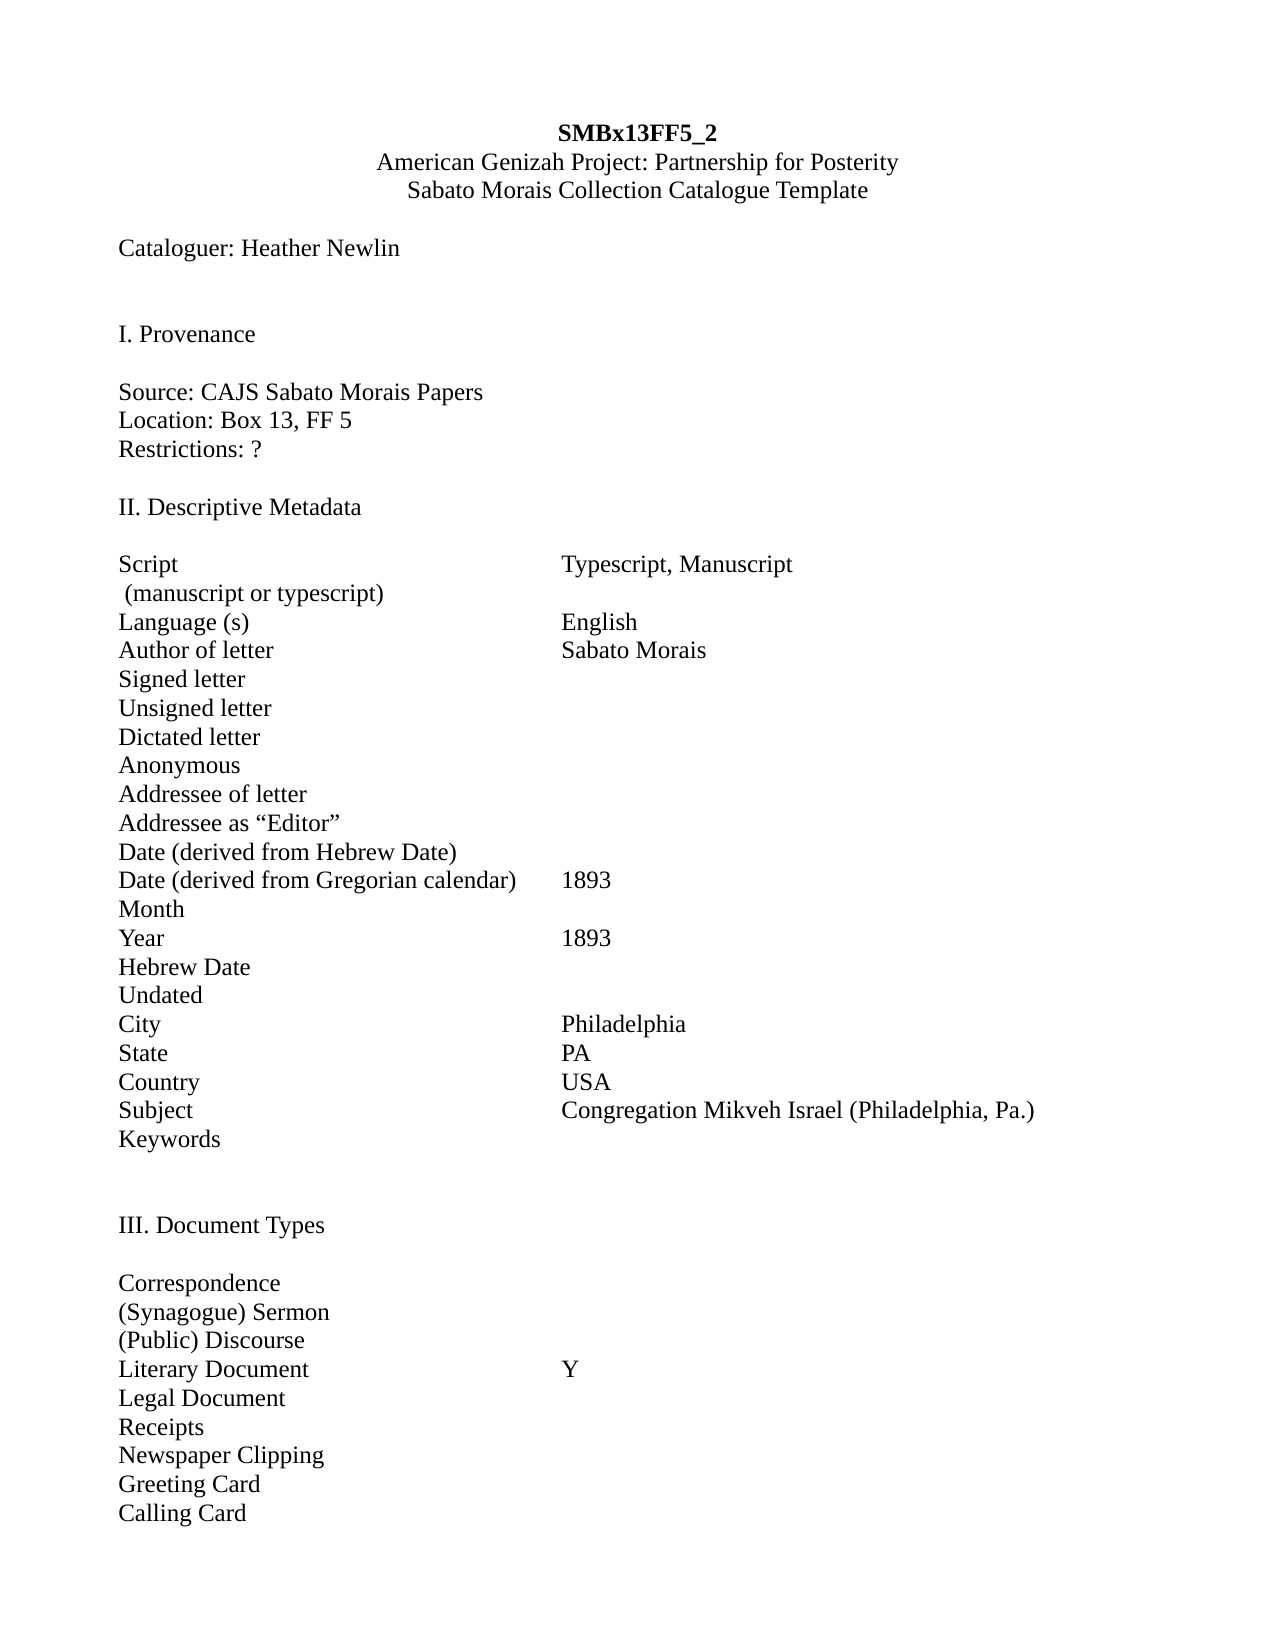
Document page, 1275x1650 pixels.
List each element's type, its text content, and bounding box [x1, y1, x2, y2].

text Country USA [118, 1067, 1157, 1096]
text City Philadelphia [118, 1009, 1157, 1038]
text Receipts [118, 1412, 1157, 1441]
text Legal Document [118, 1383, 1157, 1412]
text Anonymous [118, 751, 1157, 779]
text III. Document Types [118, 1211, 1157, 1239]
text Script Typescript, Manuscript [118, 549, 1157, 578]
text Unsigned letter [118, 693, 1157, 722]
text II. Descriptive Metadata [118, 492, 1157, 521]
text (Public) Discourse [118, 1326, 1157, 1354]
text Addressee as “Editor” [118, 808, 1157, 837]
text Restrictions: ? [118, 434, 1157, 463]
text Sabato Morais Collection Catalogue Template [118, 176, 1157, 204]
text Signed letter [118, 664, 1157, 693]
text Date (derived from Gregorian calendar) 1893 [118, 866, 1157, 894]
text Subject Congregation Mikveh Israel (Philadelphia, Pa.) [118, 1096, 1157, 1124]
text (Synagogue) Sermon [118, 1297, 1157, 1326]
text Keywords [118, 1124, 1157, 1153]
text Language (s) English [118, 607, 1157, 636]
text Addressee of letter [118, 779, 1157, 808]
text Undated [118, 981, 1157, 1009]
text SMBx13FF5_2 [118, 118, 1157, 147]
text Location: Box 13, FF 5 [118, 406, 1157, 434]
text Literary Document Y [118, 1354, 1157, 1383]
text Correspondence [118, 1268, 1157, 1297]
text Year 1893 [118, 923, 1157, 952]
text Date (derived from Hebrew Date) [118, 837, 1157, 866]
text Cataloguer: Heather Newlin [118, 233, 1157, 262]
text Calling Card [118, 1498, 1157, 1527]
text (manuscript or typescript) [118, 578, 1157, 607]
text Month [118, 894, 1157, 923]
text Source: CAJS Sabato Morais Papers [118, 377, 1157, 406]
text Dictated letter [118, 722, 1157, 751]
text State PA [118, 1038, 1157, 1067]
text Hebrew Date [118, 952, 1157, 981]
text Newspaper Clipping [118, 1441, 1157, 1469]
text I. Provenance [118, 319, 1157, 348]
text Greeting Card [118, 1469, 1157, 1498]
text Author of letter Sabato Morais [118, 636, 1157, 664]
text American Genizah Project: Partnership for Posterity [118, 147, 1157, 176]
